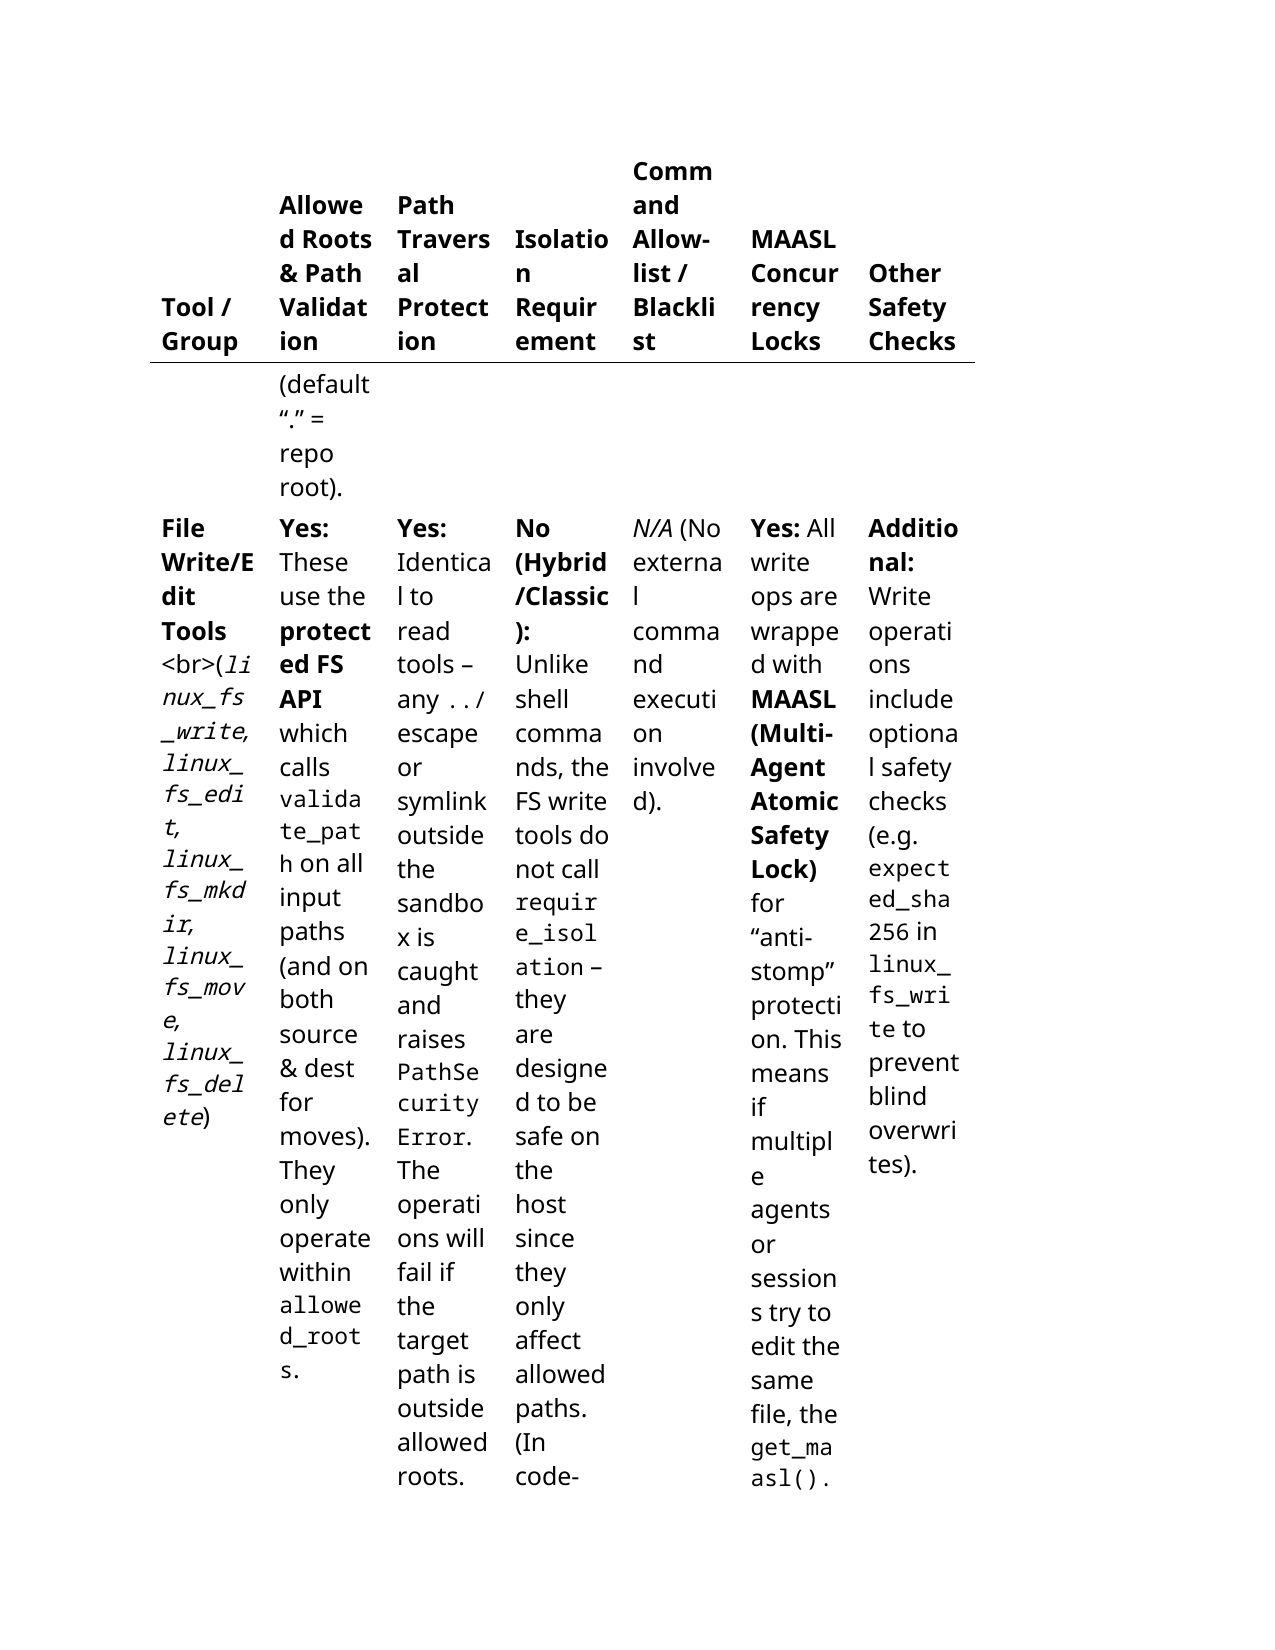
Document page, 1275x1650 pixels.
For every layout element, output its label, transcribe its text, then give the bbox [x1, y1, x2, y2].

table_header Tool / Group [150, 150, 268, 362]
table_cell [386, 363, 503, 507]
table_header MAASL Concurrency Locks [739, 150, 857, 362]
table_cell Yes: These use the protected FS API which calls validate_path on all input paths (and on both source & dest for moves). They only operate within allowed_roots. [268, 507, 386, 1497]
table_cell [857, 363, 975, 507]
table_header Path Traversal Protection [386, 150, 503, 362]
table_cell [739, 363, 857, 507]
table_cell [150, 363, 268, 507]
table_cell Yes: All write ops are wrapped with MAASL (Multi-Agent Atomic Safety Lock) for “anti-stomp” protection. This means if multiple agents or sessions try to edit the same file, the get_maasl(). [739, 507, 857, 1497]
table_cell (default “.” = repo root). [268, 363, 386, 507]
table_cell File Write/Edit Tools <br>(linux_fs_write, linux_fs_edit, linux_fs_mkdir, linux_fs_move, linux_fs_delete) [150, 507, 268, 1497]
table_header Other Safety Checks [857, 150, 975, 362]
table_header Isolation Requirement [504, 150, 621, 362]
table_cell N/A (No external command execution involved). [621, 507, 739, 1497]
table_cell Additional: Write operations include optional safety checks (e.g. expected_sha256 in linux_fs_write to prevent blind overwrites). [857, 507, 975, 1497]
table_header Command Allow-list / Blacklist [621, 150, 739, 362]
table_cell No (Hybrid/Classic): Unlike shell commands, the FS write tools do not call require_isolation – they are designed to be safe on the host since they only affect allowed paths. (In code- [504, 507, 621, 1497]
table_cell Yes: Identical to read tools – any ../ escape or symlink outside the sandbox is caught and raises PathSecurityError. The operations will fail if the target path is outside allowed roots. [386, 507, 503, 1497]
table_cell [504, 363, 621, 507]
table_header Allowed Roots & Path Validation [268, 150, 386, 362]
table_cell [621, 363, 739, 507]
